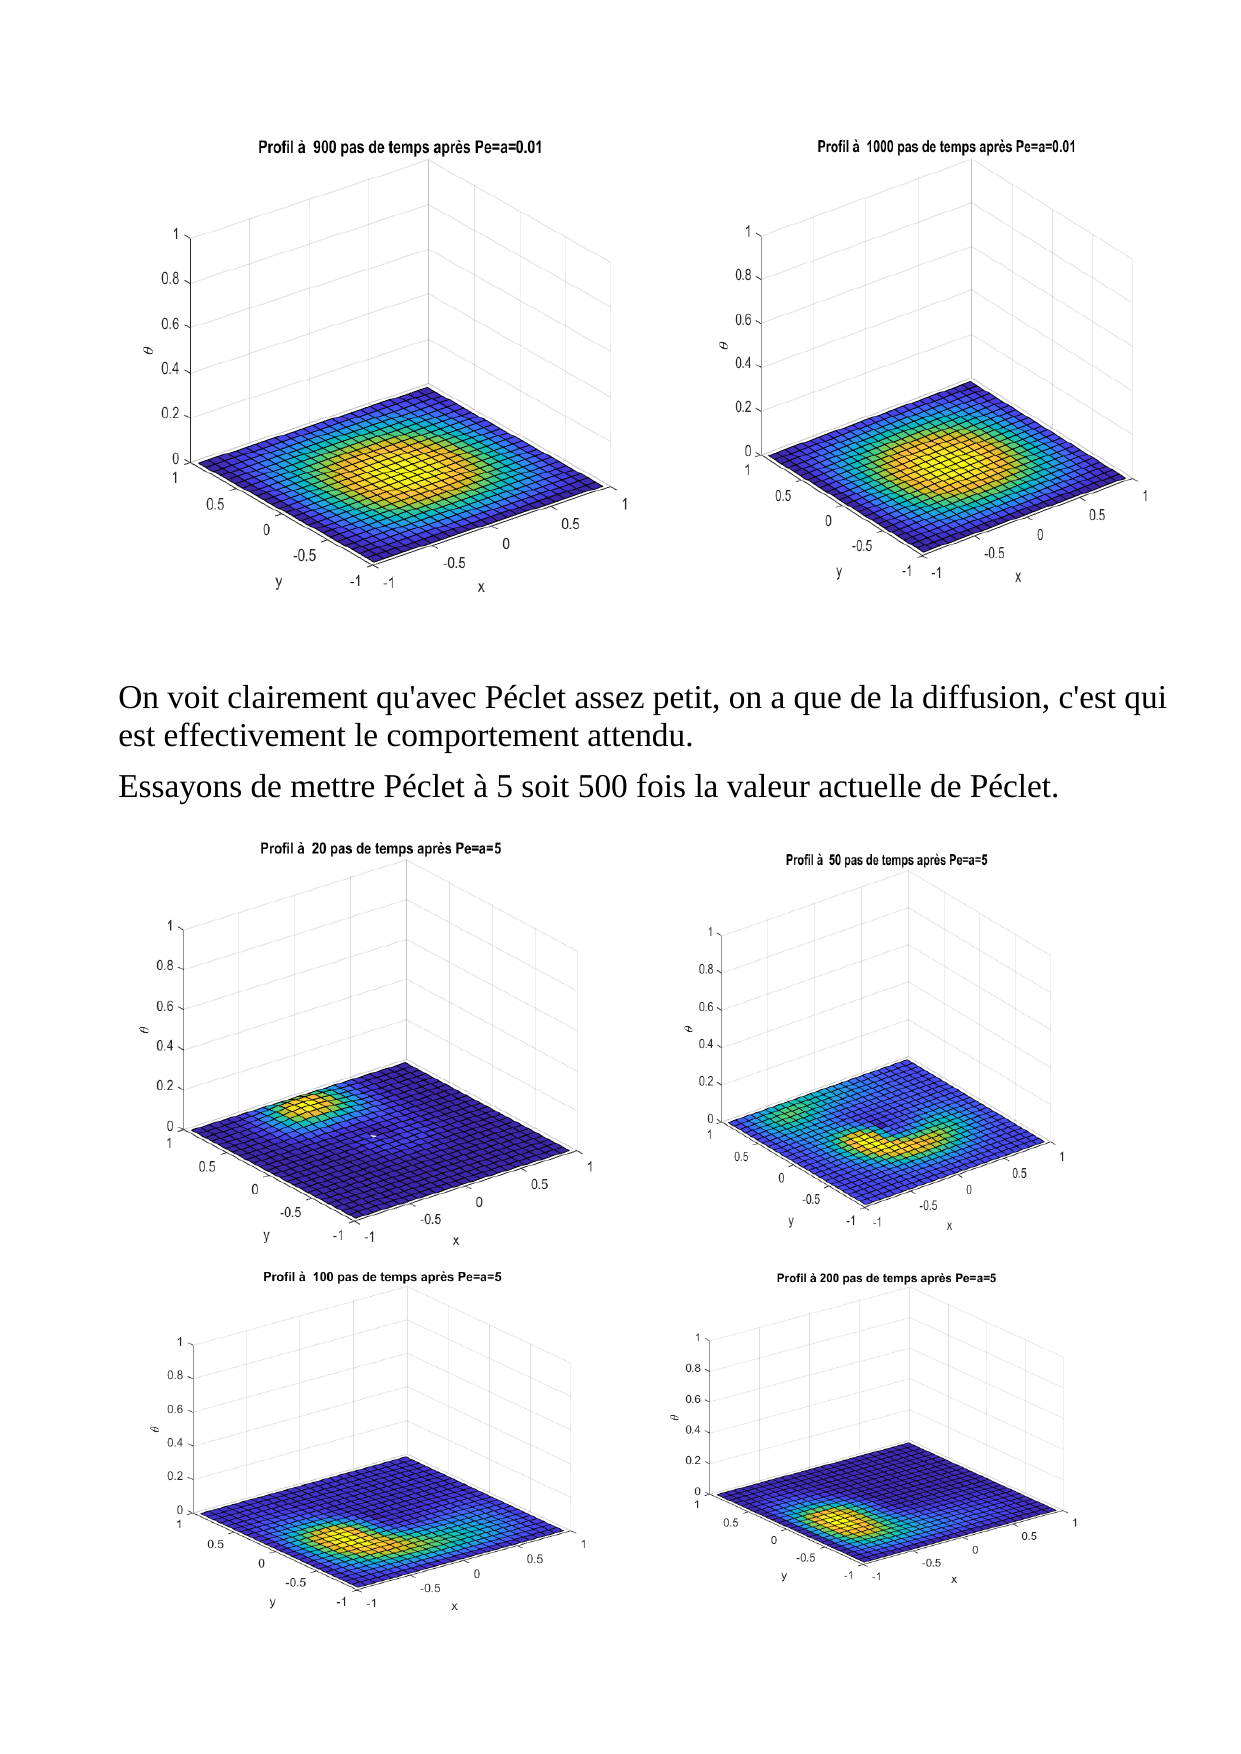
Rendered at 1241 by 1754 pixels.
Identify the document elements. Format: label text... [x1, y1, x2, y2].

picture [667, 839, 1091, 1253]
picture [650, 1261, 1106, 1602]
picture [698, 122, 1178, 609]
text Essayons de mettre Péclet à 5 soit 500 fois la valeur actuelle de Péclet. [118, 766, 1206, 805]
picture [117, 826, 625, 1631]
picture [119, 122, 662, 620]
text On voit clairement qu'avec Péclet assez petit, on a que de la diffusion, c'est qui est effectivement le comportement attendu. [118, 677, 1206, 754]
